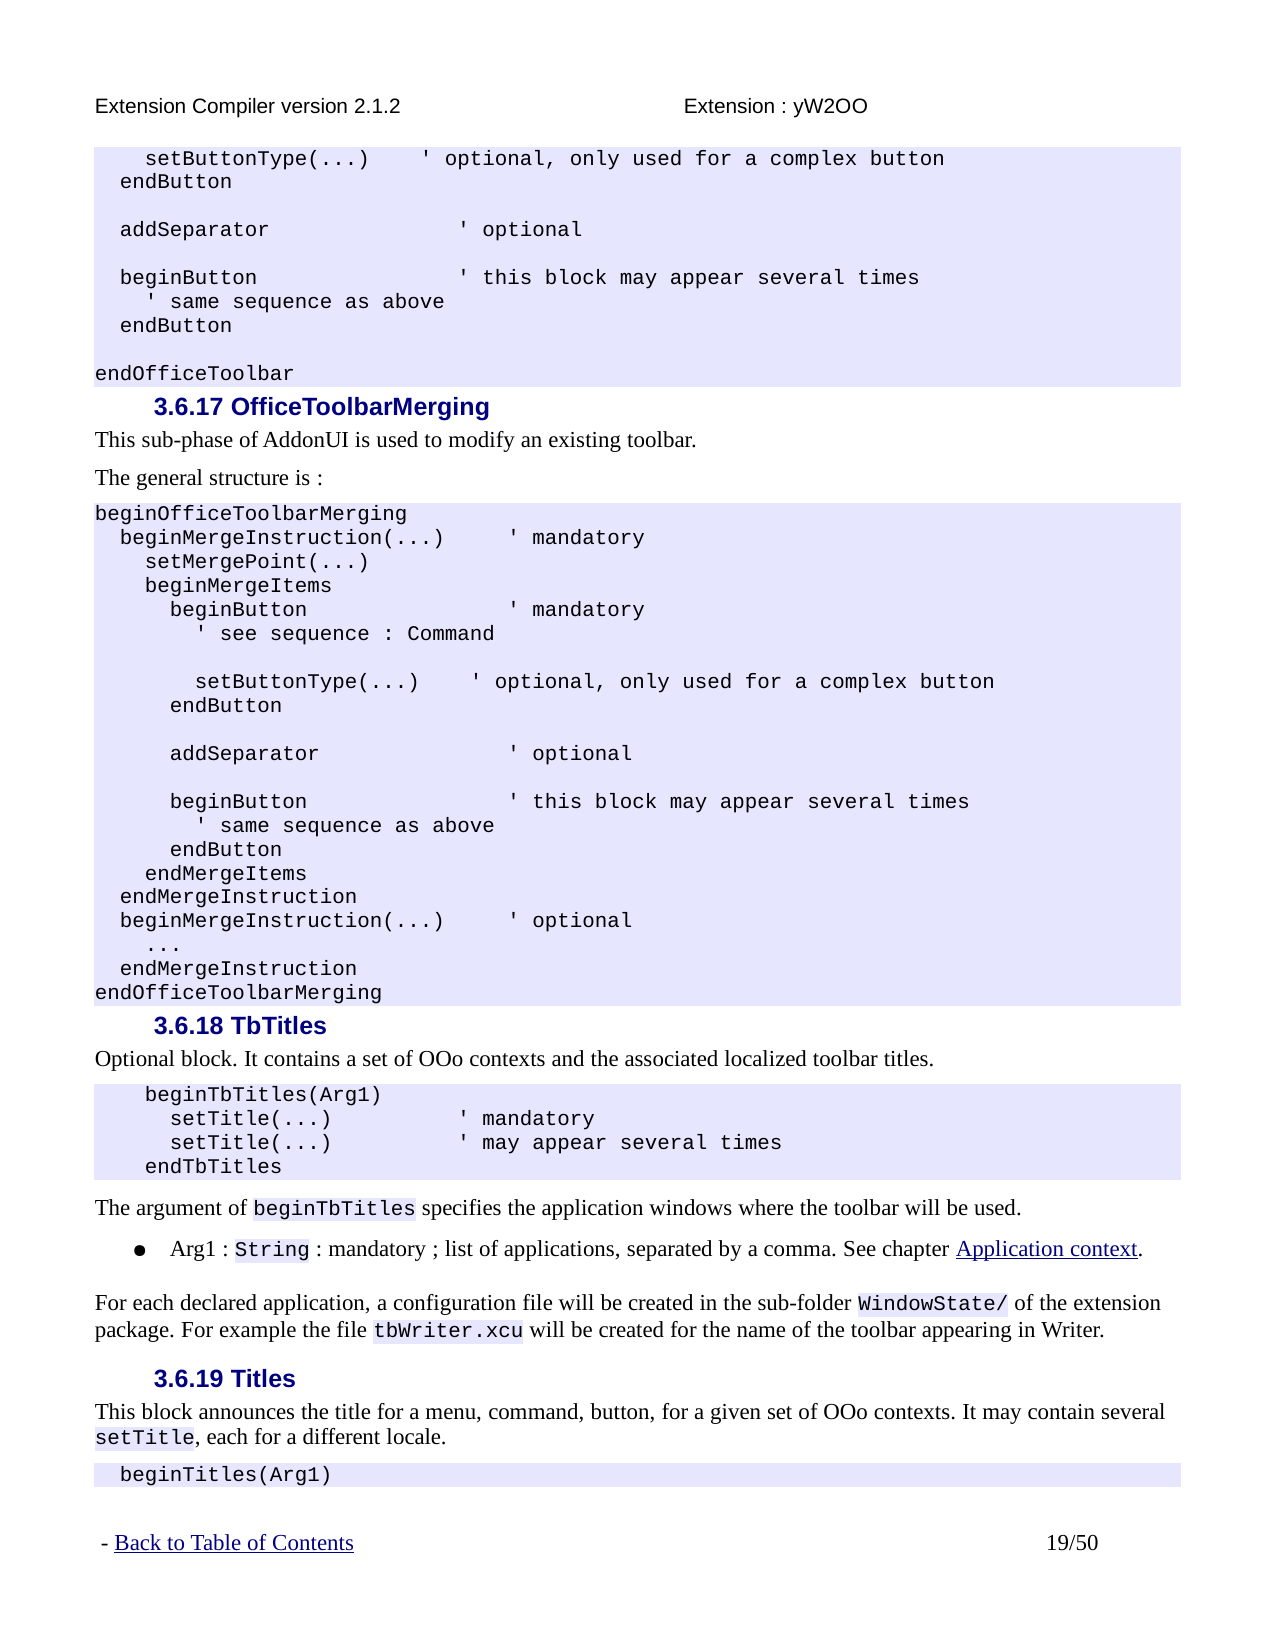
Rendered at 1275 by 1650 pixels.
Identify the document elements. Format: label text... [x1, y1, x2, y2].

text endButton [94, 171, 1181, 195]
text endButton [94, 695, 1181, 719]
text beginOfficeToolbarMerging [94, 503, 1181, 527]
text ' same sequence as above [94, 291, 1181, 315]
text Optional block. It contains a set of OOo contexts and the associated localized toolbar titles. [94, 1046, 1181, 1072]
text setTitle(...) ' mandatory [94, 1108, 1181, 1132]
text The general structure is : [94, 465, 1181, 491]
text setButtonType(...) ' optional, only used for a complex button [94, 147, 1181, 171]
subtitle Titles [153, 1364, 1181, 1393]
text endOfficeToolbar [94, 363, 1181, 387]
text beginMergeItems [94, 575, 1181, 599]
text endTbTitles [94, 1156, 1181, 1180]
text beginMergeInstruction(...) ' optional [94, 910, 1181, 934]
text setMergePoint(...) [94, 551, 1181, 575]
text beginTitles(Arg1) [94, 1463, 1181, 1487]
text beginMergeInstruction(...) ' mandatory [94, 527, 1181, 551]
text ' see sequence : Command [94, 623, 1181, 647]
text The argument of beginTbTitles specifies the application windows where the toolbar will be used. [94, 1194, 1181, 1221]
text beginButton ' this block may appear several times [94, 791, 1181, 814]
text endMergeInstruction [94, 958, 1181, 982]
text setTitle(...) ' may appear several times [94, 1132, 1181, 1156]
text addSeparator ' optional [94, 219, 1181, 243]
text ... [94, 934, 1181, 958]
text setButtonType(...) ' optional, only used for a complex button [94, 671, 1181, 695]
subtitle OfficeToolbarMerging [153, 393, 1181, 421]
text endMergeInstruction [94, 886, 1181, 910]
text endMergeItems [94, 862, 1181, 886]
text endOfficeToolbarMerging [94, 982, 1181, 1006]
text beginButton ' mandatory [94, 599, 1181, 623]
text ' same sequence as above [94, 814, 1181, 838]
list Arg1 : String : mandatory ; list of applications, separated by a comma. See chapter Application context. [132, 1236, 1181, 1263]
text This sub-phase of AddonUI is used to modify an existing toolbar. [94, 427, 1181, 452]
text endButton [94, 838, 1181, 862]
text beginButton ' this block may appear several times [94, 267, 1181, 291]
subtitle TbTitles [153, 1012, 1181, 1040]
text beginTbTitles(Arg1) [94, 1084, 1181, 1108]
text addSeparator ' optional [94, 743, 1181, 767]
text endButton [94, 315, 1181, 339]
text This block announces the title for a menu, command, button, for a given set of OOo contexts. It may contain several setTitle, each for a different locale. [94, 1398, 1181, 1451]
text For each declared application, a configuration file will be created in the sub-folder WindowState/ of the extension package. For example the file tbWriter.xcu will be created for the name of the toolbar appearing in Writer. [94, 1290, 1181, 1344]
